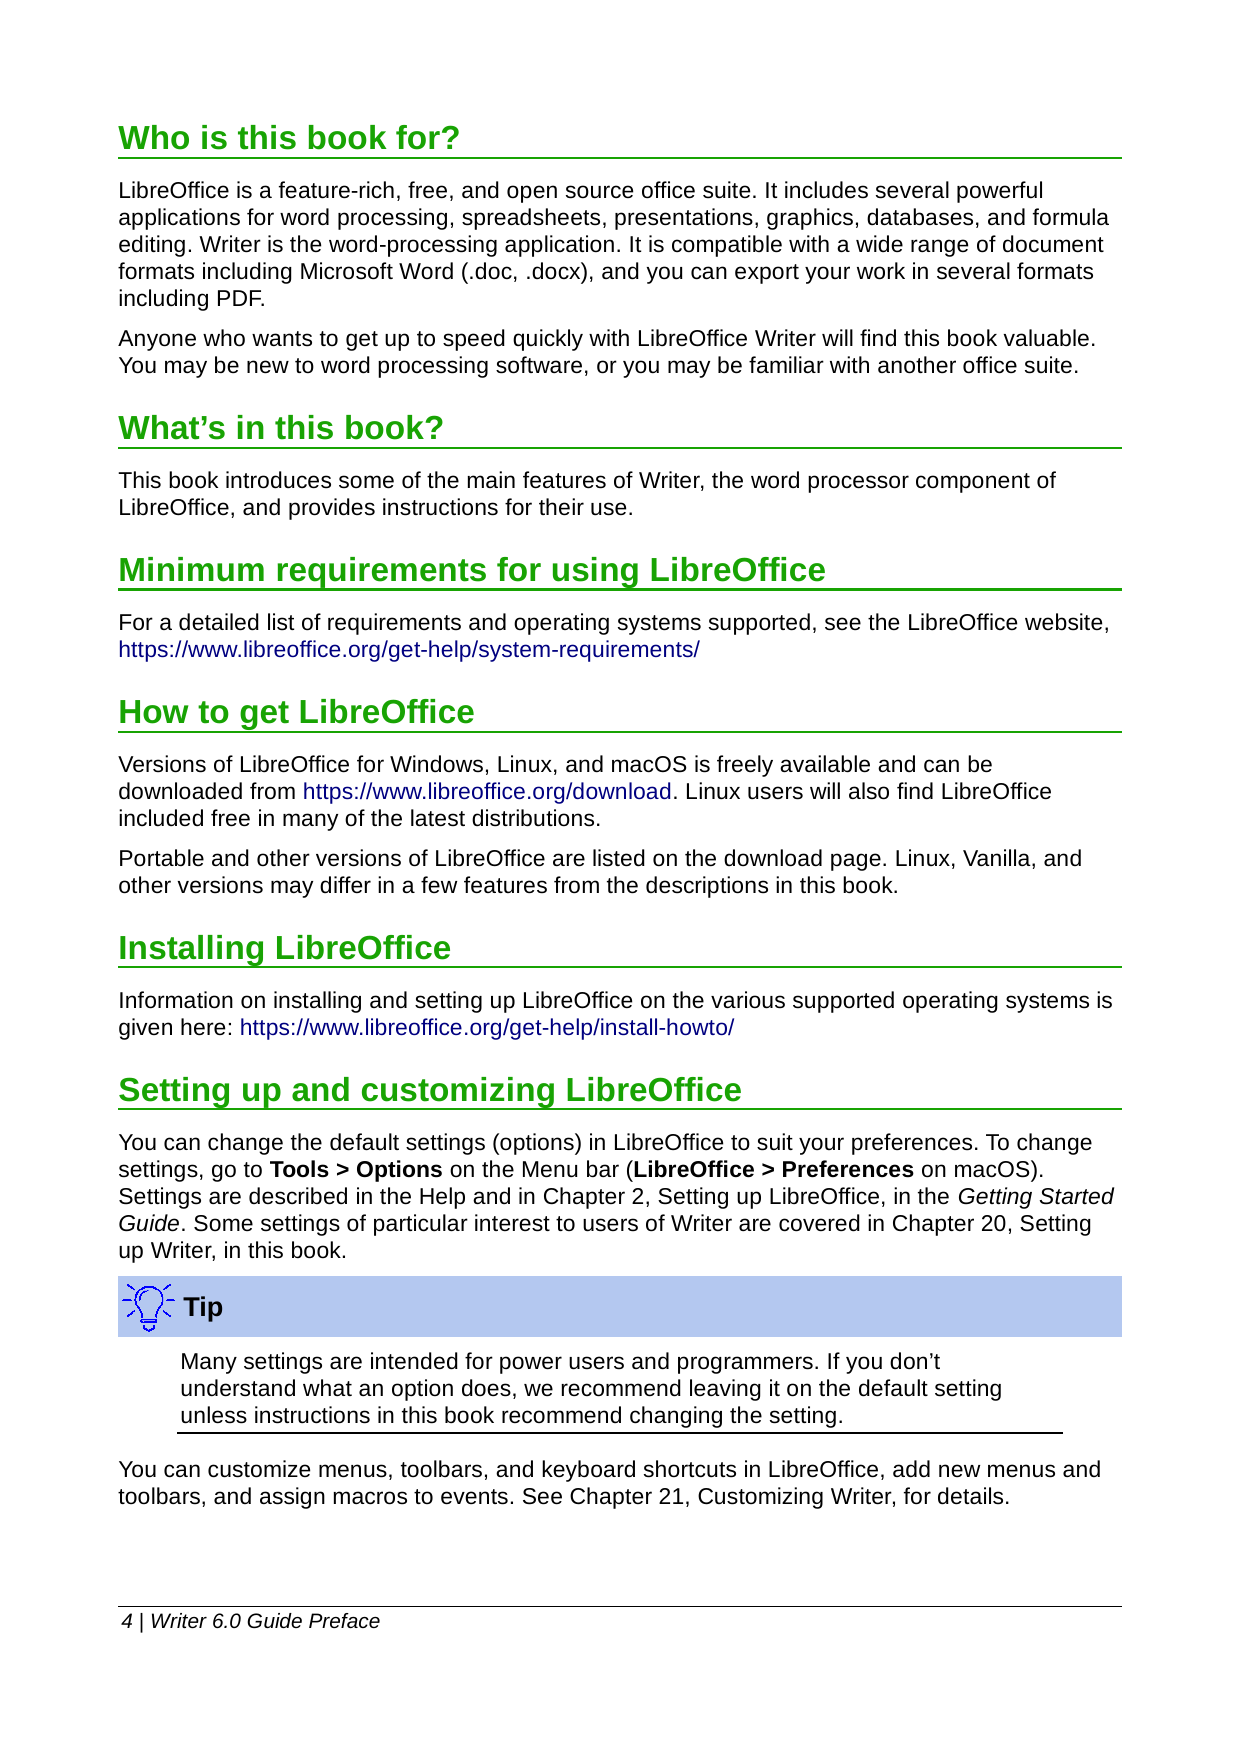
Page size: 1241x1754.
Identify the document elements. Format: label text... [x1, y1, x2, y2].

picture [119, 1276, 179, 1336]
text This book introduces some of the main features of Writer, the word processor component of LibreOffice, and provides instructions for their use. [118, 466, 1122, 521]
text LibreOffice is a feature-rich, free, and open source office suite. It includes several powerful applications for word processing, spreadsheets, presentations, graphics, databases, and formula editing. Writer is the word-processing application. It is compatible with a wide range of document formats including Microsoft Word (.doc, .docx), and you can export your work in several formats including PDF. [118, 176, 1122, 312]
text You can change the default settings (options) in LibreOffice to suit your preferences. To change settings, go to Tools > Options on the Menu bar (LibreOffice > Preferences on macOS). Settings are described in the Help and in Chapter 2, Setting up LibreOffice, in the Getting Started Guide. Some settings of particular interest to users of Writer are covered in Chapter 20, Setting up Writer, in this book. [118, 1128, 1122, 1263]
subtitle Who is this book for? [118, 118, 1122, 157]
text Many settings are intended for power users and programmers. If you don’t understand what an option does, we recommend leaving it on the default setting unless instructions in this book recommend changing the setting. [177, 1344, 1063, 1432]
text Anyone who wants to get up to speed quickly with LibreOffice Writer will find this book valuable. You may be new to word processing software, or you may be familiar with another office suite. [118, 324, 1122, 378]
text Portable and other versions of LibreOffice are listed on the download page. Linux, Vanilla, and other versions may differ in a few features from the descriptions in this book. [118, 844, 1122, 898]
subtitle Minimum requirements for using LibreOffice [118, 550, 1122, 588]
subtitle Installing LibreOffice [118, 928, 1122, 966]
subtitle What’s in this book? [118, 408, 1122, 447]
text For a detailed list of requirements and operating systems supported, see the LibreOffice website, https://www.libreoffice.org/get-help/system-requirements/ [118, 608, 1122, 662]
subtitle Setting up and customizing LibreOffice [118, 1070, 1122, 1108]
text Information on installing and setting up LibreOffice on the various supported operating systems is given here: https://www.libreoffice.org/get-help/install-howto/ [118, 986, 1122, 1040]
text You can customize menus, toolbars, and keyboard shortcuts in LibreOffice, add new menus and toolbars, and assign macros to events. See Chapter 21, Customizing Writer, for details. [118, 1455, 1122, 1509]
subtitle How to get LibreOffice [118, 692, 1122, 731]
subtitle Tip [118, 1276, 1122, 1337]
text Versions of LibreOffice for Windows, Linux, and macOS is freely available and can be downloaded from https://www.libreoffice.org/download. Linux users will also find LibreOffice included free in many of the latest distributions. [118, 750, 1122, 832]
